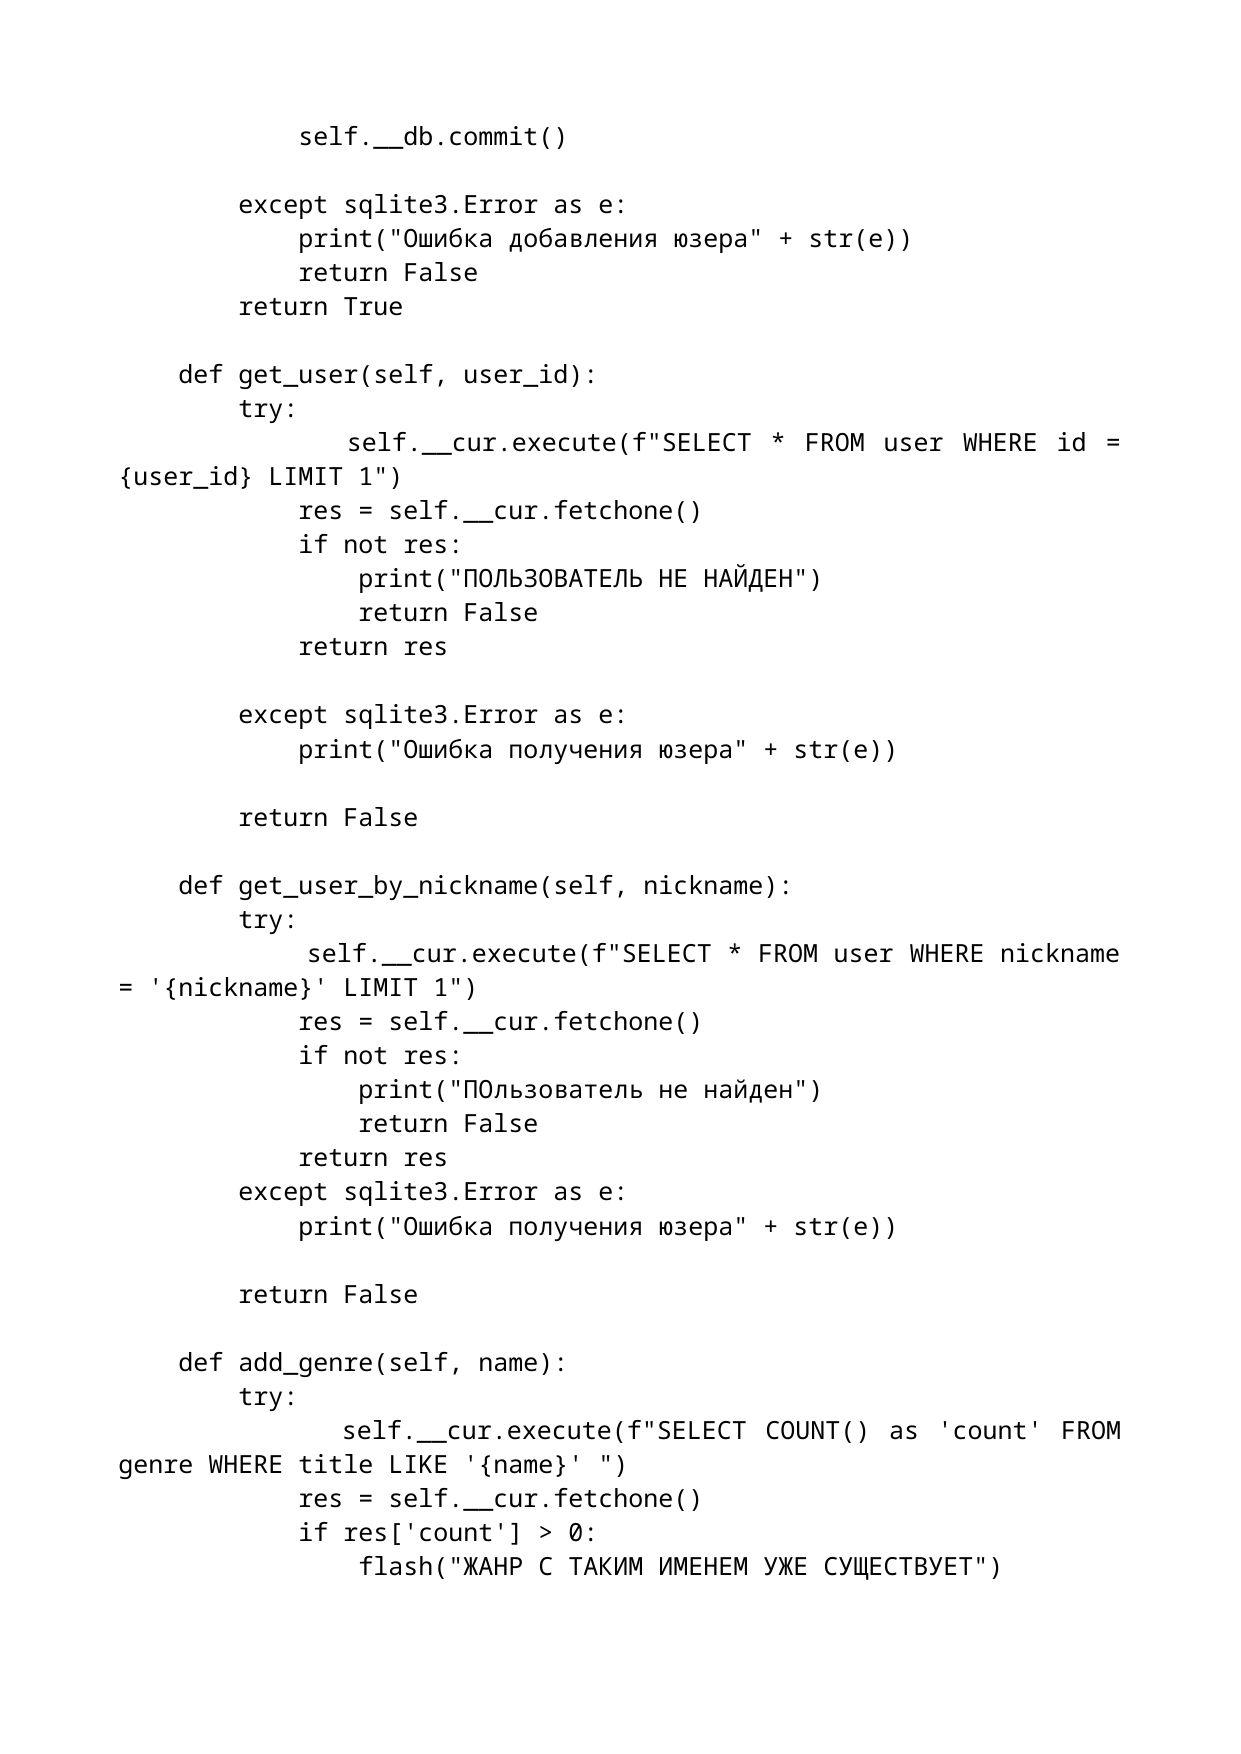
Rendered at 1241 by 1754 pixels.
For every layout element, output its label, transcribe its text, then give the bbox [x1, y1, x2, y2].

text if not res: [118, 1038, 1122, 1072]
text print("ПОльзователь не найден") [118, 1072, 1122, 1106]
text except sqlite3.Error as e: [118, 186, 1122, 220]
text self.__cur.execute(f"SELECT * FROM user WHERE nickname = '{nickname}' LIMIT 1") [118, 936, 1122, 1004]
text print("Ошибка добавления юзера" + str(e)) [118, 220, 1122, 254]
text self.__cur.execute(f"SELECT COUNT() as 'count' FROM genre WHERE title LIKE '{name}' ") [118, 1412, 1122, 1481]
text self.__db.commit() [118, 118, 1122, 152]
text res = self.__cur.fetchone() [118, 1481, 1122, 1515]
text print("ПОЛЬЗОВАТЕЛЬ НЕ НАЙДЕН") [118, 561, 1122, 595]
text try: [118, 391, 1122, 425]
text return res [118, 629, 1122, 663]
text return False [118, 595, 1122, 629]
text res = self.__cur.fetchone() [118, 493, 1122, 527]
text except sqlite3.Error as e: [118, 697, 1122, 731]
text return res [118, 1140, 1122, 1174]
text return False [118, 799, 1122, 833]
text def get_user_by_nickname(self, nickname): [118, 867, 1122, 902]
text print("Ошибка получения юзера" + str(e)) [118, 1208, 1122, 1242]
text print("Ошибка получения юзера" + str(e)) [118, 731, 1122, 765]
text return True [118, 288, 1122, 322]
text return False [118, 254, 1122, 288]
text return False [118, 1106, 1122, 1140]
text def add_genre(self, name): [118, 1344, 1122, 1378]
text try: [118, 902, 1122, 936]
text flash("ЖАНР С ТАКИМ ИМЕНЕМ УЖЕ СУЩЕСТВУЕТ") [118, 1549, 1122, 1583]
text return False [118, 1276, 1122, 1310]
text def get_user(self, user_id): [118, 357, 1122, 391]
text except sqlite3.Error as e: [118, 1174, 1122, 1208]
text try: [118, 1378, 1122, 1412]
text res = self.__cur.fetchone() [118, 1004, 1122, 1038]
text if not res: [118, 527, 1122, 561]
text self.__cur.execute(f"SELECT * FROM user WHERE id = {user_id} LIMIT 1") [118, 425, 1122, 493]
text if res['count'] > 0: [118, 1515, 1122, 1549]
